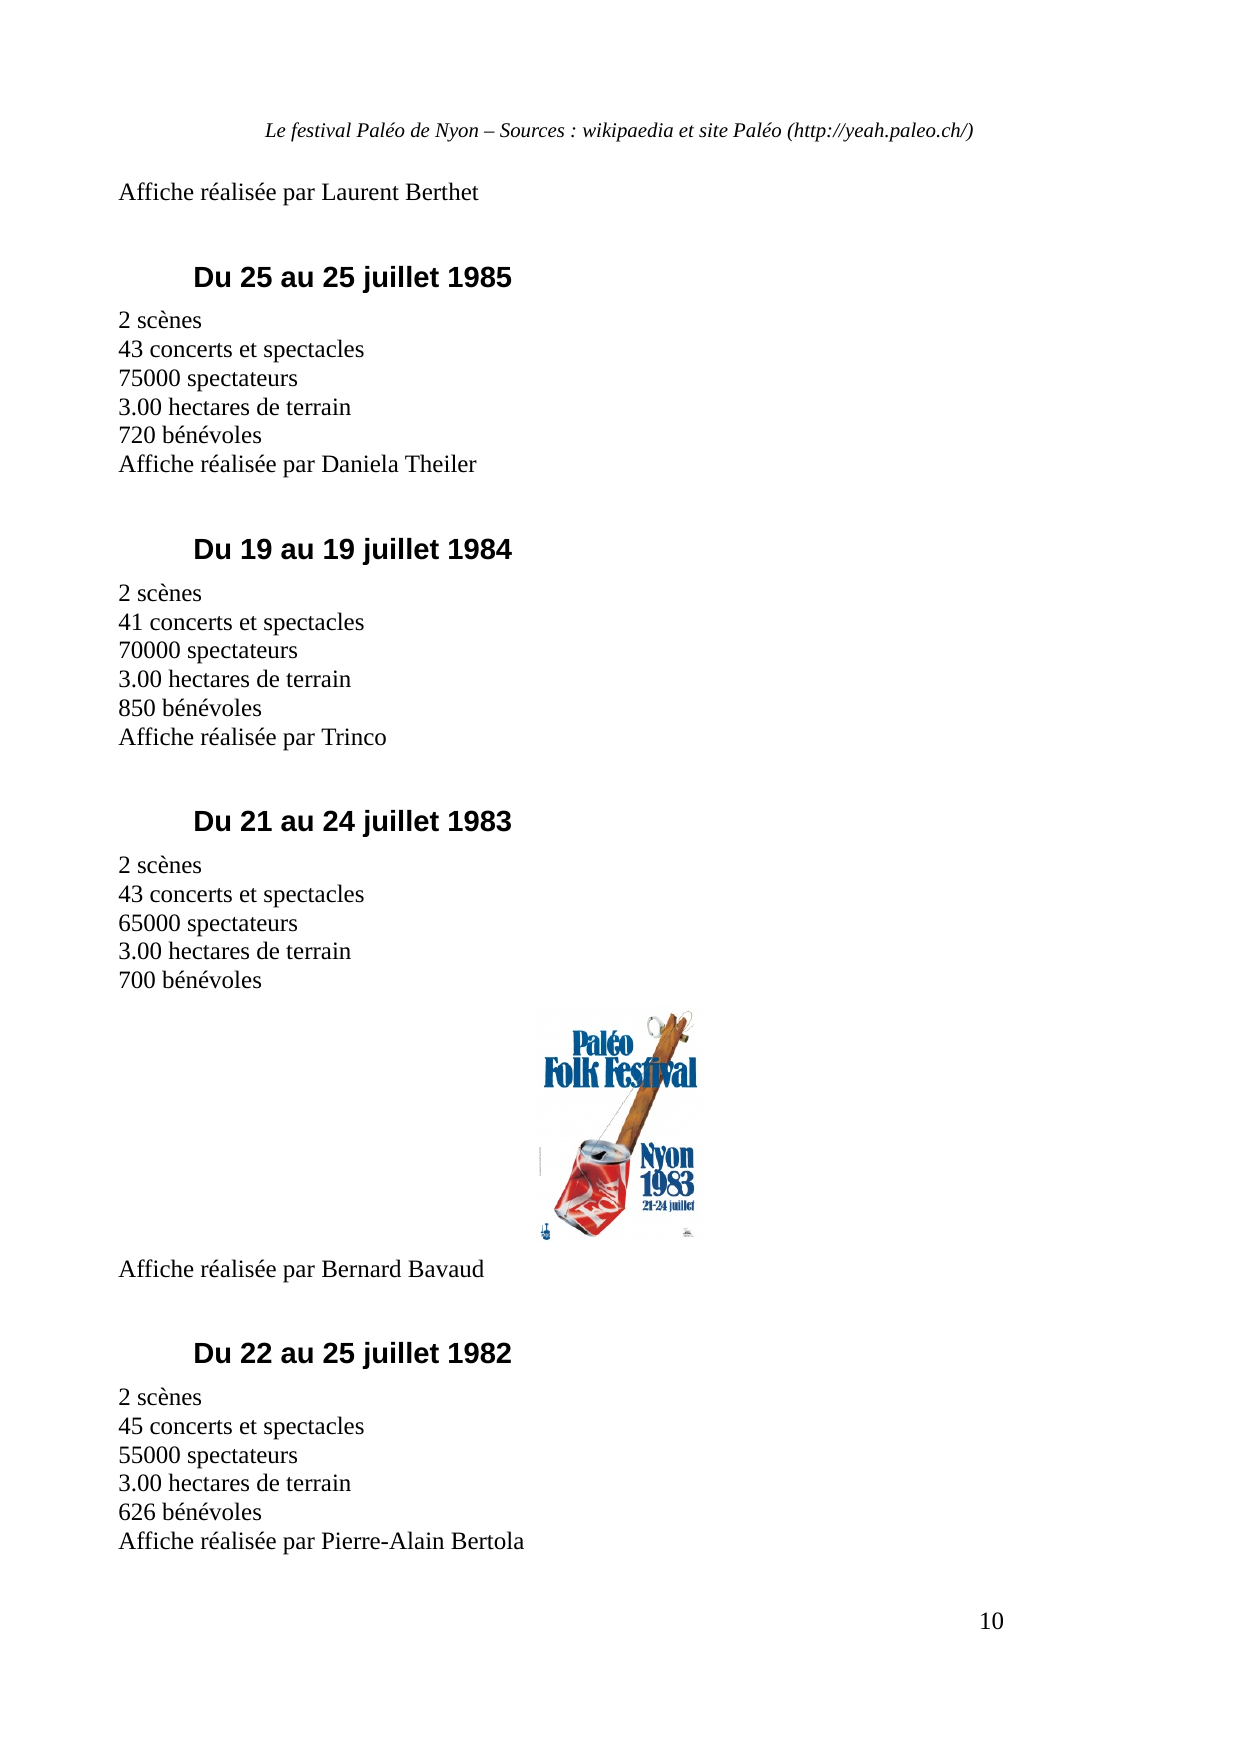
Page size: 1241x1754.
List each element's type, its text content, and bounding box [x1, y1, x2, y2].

text 41 concerts et spectacles [118, 607, 1122, 635]
text 70000 spectateurs [118, 635, 1122, 664]
text 45 concerts et spectacles [118, 1411, 1122, 1440]
text 3.00 hectares de terrain [118, 1468, 1122, 1497]
text Affiche réalisée par Pierre-Alain Bertola [118, 1526, 1122, 1555]
picture [535, 1005, 705, 1242]
subtitle Du 21 au 24 juillet 1983 [118, 804, 1122, 838]
text 2 scènes [118, 850, 1122, 879]
text 55000 spectateurs [118, 1440, 1122, 1468]
text 3.00 hectares de terrain [118, 392, 1122, 421]
text 65000 spectateurs [118, 908, 1122, 936]
text 75000 spectateurs [118, 363, 1122, 392]
text 3.00 hectares de terrain [118, 664, 1122, 693]
text 850 bénévoles [118, 693, 1122, 722]
text 626 bénévoles [118, 1497, 1122, 1526]
text 43 concerts et spectacles [118, 879, 1122, 908]
subtitle Du 25 au 25 juillet 1985 [118, 259, 1122, 293]
text Affiche réalisée par Laurent Berthet [118, 177, 1122, 206]
text Affiche réalisée par Trinco [118, 722, 1122, 750]
text 2 scènes [118, 306, 1122, 334]
subtitle Du 19 au 19 juillet 1984 [118, 532, 1122, 565]
text 3.00 hectares de terrain [118, 936, 1122, 965]
text 700 bénévoles [118, 965, 1122, 994]
text 2 scènes [118, 1382, 1122, 1411]
text 720 bénévoles [118, 421, 1122, 449]
text Affiche réalisée par Bernard Bavaud [118, 994, 1122, 1282]
text Affiche réalisée par Daniela Theiler [118, 449, 1122, 478]
text 43 concerts et spectacles [118, 334, 1122, 363]
text 2 scènes [118, 578, 1122, 607]
subtitle Du 22 au 25 juillet 1982 [118, 1336, 1122, 1370]
